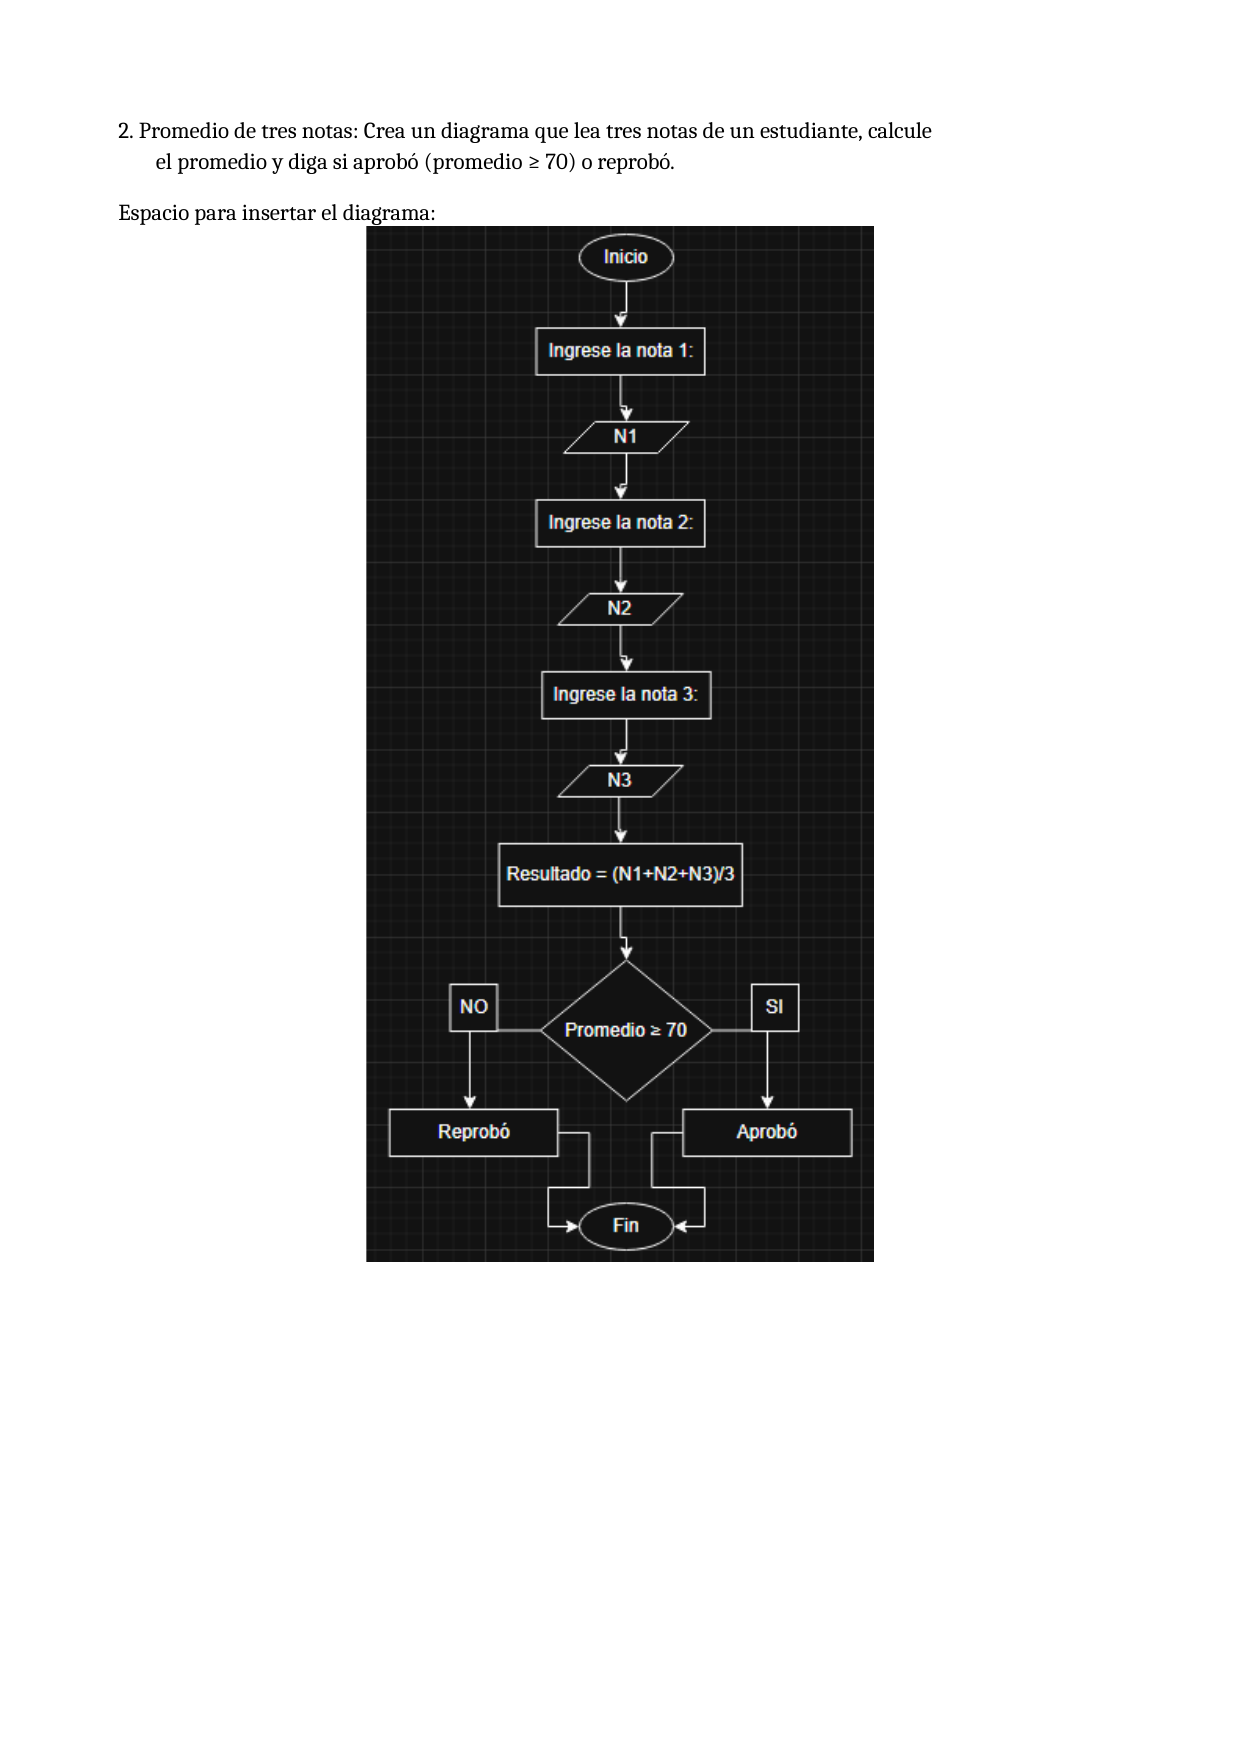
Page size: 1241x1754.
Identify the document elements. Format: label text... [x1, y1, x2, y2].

picture [366, 226, 874, 1262]
text el promedio y diga si aprobó (promedio ≥ 70) o reprobó. [156, 148, 1122, 175]
text Espacio para insertar el diagrama: [118, 200, 1122, 226]
list 2. Promedio de tres notas: Crea un diagrama que lea tres notas de un estudiante, calcule [118, 118, 1122, 144]
